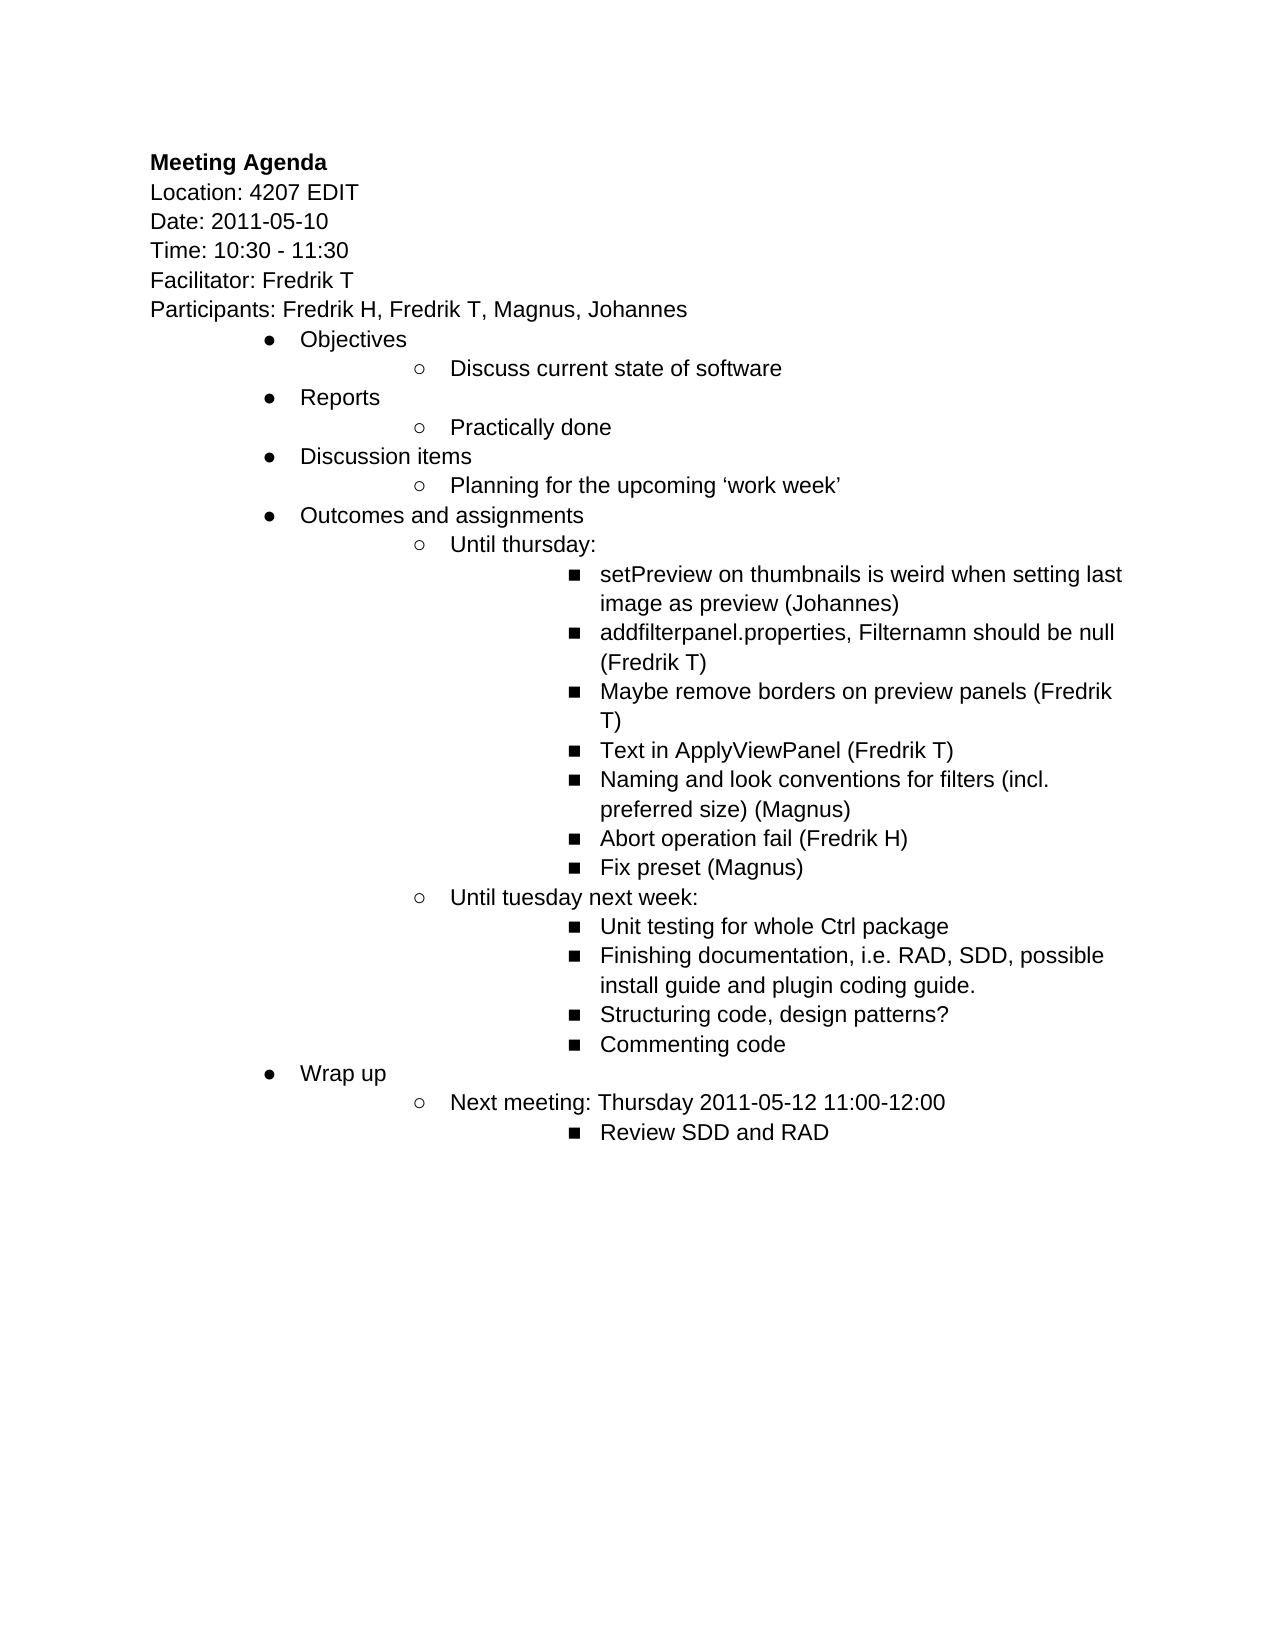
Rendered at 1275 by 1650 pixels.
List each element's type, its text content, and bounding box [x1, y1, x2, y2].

list Discuss current state of software [412, 356, 1125, 381]
text Participants: Fredrik H, Fredrik T, Magnus, Johannes [150, 297, 1125, 322]
list Finishing documentation, i.e. RAD, SDD, possible install guide and plugin coding guide. [375, 943, 1125, 998]
list Commenting code [375, 1031, 1125, 1057]
list Outcomes and assignments [262, 502, 1125, 528]
text Time: 10:30 - 11:30 [150, 238, 1125, 264]
text Facilitator: Fredrik T [150, 267, 1125, 293]
list Planning for the upcoming ‘work week’ [412, 473, 1125, 499]
list Objectives [262, 326, 1125, 352]
list Reports [262, 385, 1125, 411]
list Text in ApplyViewPanel (Fredrik T) [375, 737, 1125, 763]
text Location: 4207 EDIT [150, 179, 1125, 205]
list Fix preset (Magnus) [375, 855, 1125, 881]
list Abort operation fail (Fredrik H) [375, 826, 1125, 851]
list Structuring code, design patterns? [375, 1002, 1125, 1027]
list Until tuesday next week: [412, 884, 1125, 910]
text Date: 2011-05-10 [150, 209, 1125, 234]
list addfilterpanel.properties, Filternamn should be null (Fredrik T) [375, 620, 1125, 675]
list Discussion items [262, 444, 1125, 469]
list Review SDD and RAD [375, 1119, 1125, 1145]
list Until thursday: [412, 532, 1125, 557]
list Practically done [412, 414, 1125, 440]
list Wrap up [262, 1061, 1125, 1086]
list Next meeting: Thursday 2011-05-12 11:00-12:00 [412, 1090, 1125, 1116]
list Maybe remove borders on preview panels (Fredrik T) [375, 679, 1125, 734]
text Meeting Agenda [150, 150, 1125, 176]
list Naming and look conventions for filters (incl. preferred size) (Magnus) [375, 767, 1125, 822]
list setPreview on thumbnails is weird when setting last image as preview (Johannes) [375, 561, 1125, 616]
list Unit testing for whole Ctrl package [375, 914, 1125, 939]
